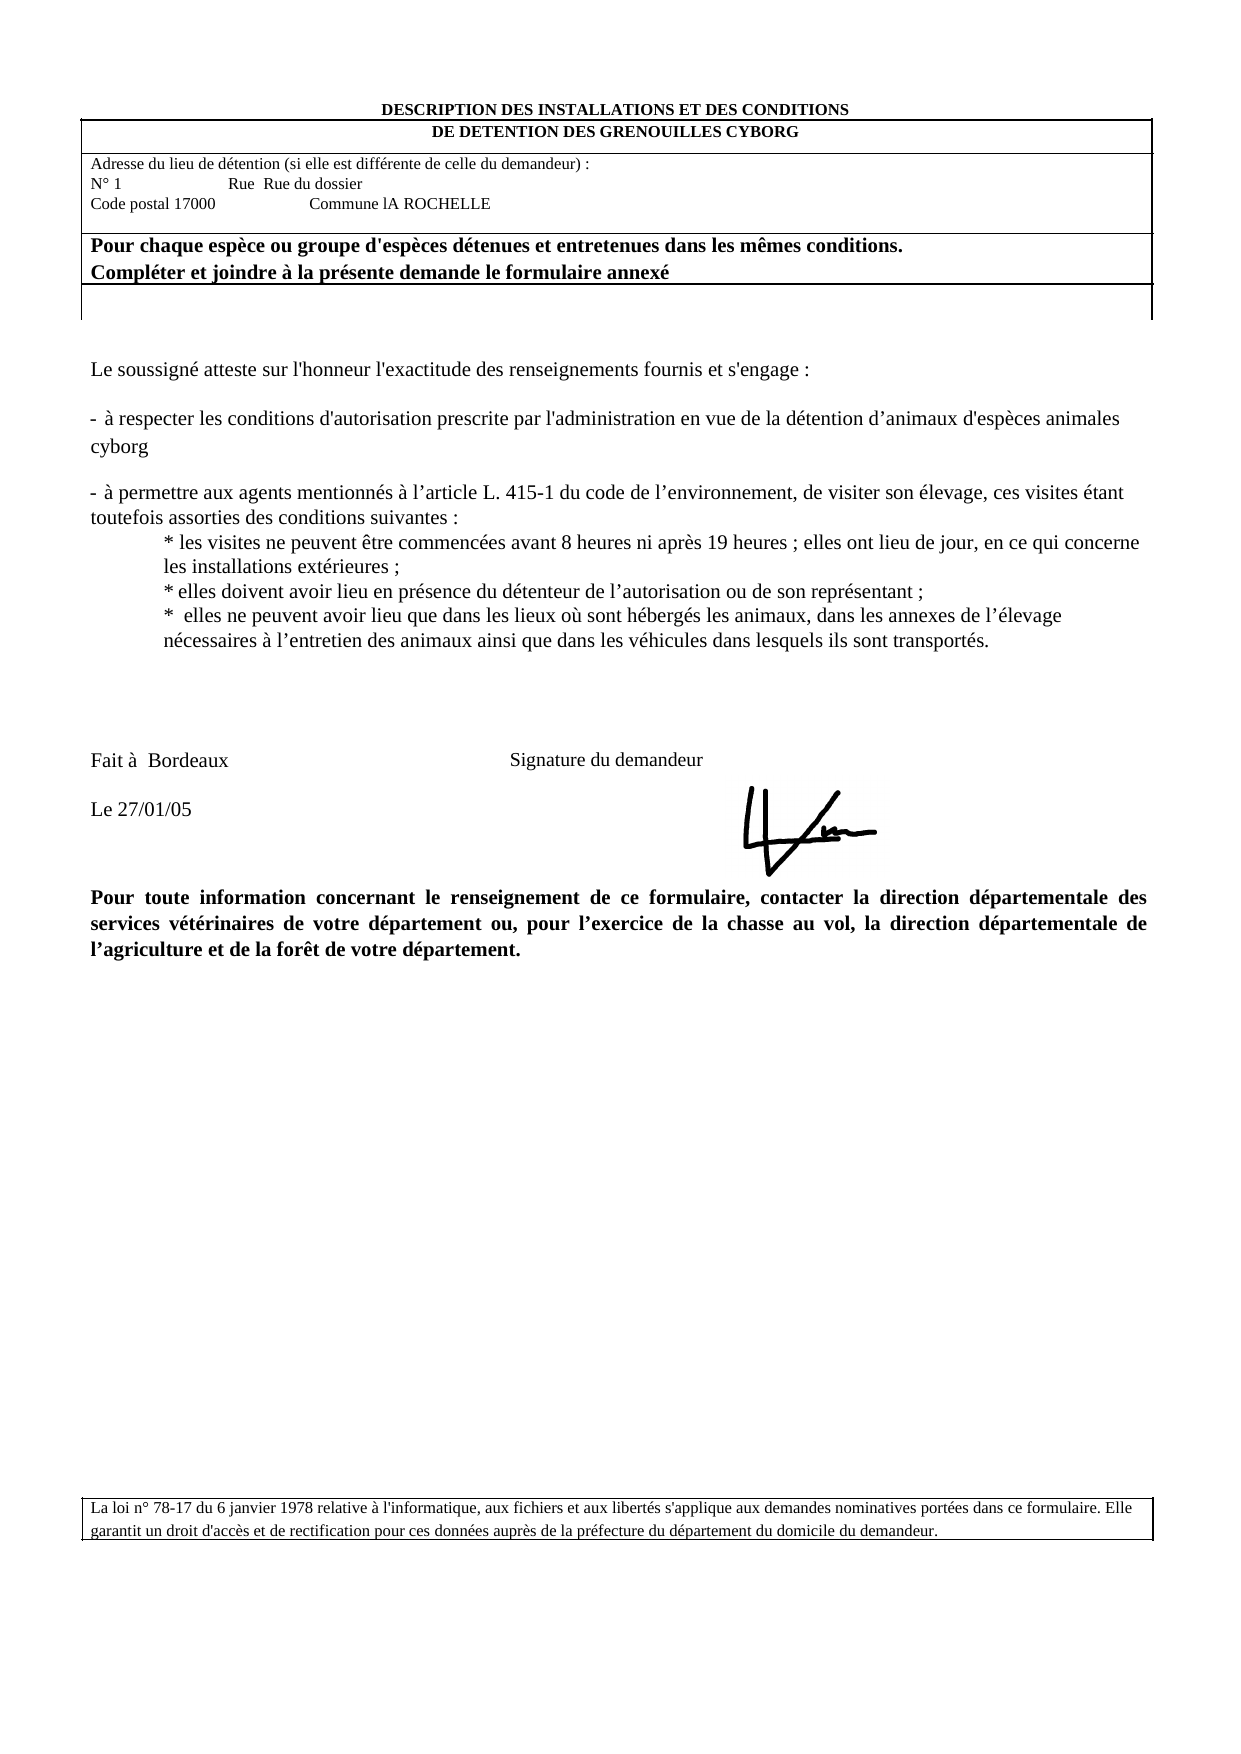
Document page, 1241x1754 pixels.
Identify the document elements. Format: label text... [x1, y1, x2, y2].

list à respecter les conditions d'autorisation prescrite par l'administration en vue de la détention d’animaux d'espèces animales cyborg [89, 406, 1140, 458]
text Signature du demandeur [509, 748, 1148, 771]
text Le 27/01/05 [90, 797, 725, 821]
text Pour chaque espèce ou groupe d'espèces détenues et entretenues dans les mêmes conditions. [90, 234, 1148, 257]
picture [725, 775, 890, 878]
list elles doivent avoir lieu en présence du détenteur de l’autorisation ou de son représentant ; [163, 579, 1148, 603]
text Le soussigné atteste sur l'honneur l'exactitude des renseignements fournis et s'engage : [90, 357, 1148, 381]
text [890, 797, 1148, 821]
text La loi n° 78-17 du 6 janvier 1978 relative à l'informatique, aux fichiers et aux libertés s'applique aux demandes nominatives portées dans ce formulaire. Elle garantit un droit d'accès et de rectification pour ces données auprès de la préfecture du département du domicile du demandeur. [90, 1499, 1140, 1539]
text Adresse du lieu de détention (si elle est différente de celle du demandeur) : [90, 154, 1148, 173]
text N° 1 Rue Rue du dossier [90, 174, 1148, 193]
text Pour toute information concernant le renseignement de ce formulaire, contacter la direction départementale des services vétérinaires de votre département ou, pour l’exercice de la chasse au vol, la direction départementale de l’agriculture et de la forêt de votre département. [90, 885, 1148, 961]
text Code postal 17000 Commune lA ROCHELLE [90, 193, 1148, 213]
text DE DETENTION DES GRENOUILLES CYBORG [89, 122, 1141, 141]
text DESCRIPTION DES INSTALLATIONS ET DES CONDITIONS [89, 100, 1141, 119]
list elles ne peuvent avoir lieu que dans les lieux où sont hébergés les animaux, dans les annexes de l’élevage nécessaires à l’entretien des animaux ainsi que dans les véhicules dans lesquels ils sont transportés. [163, 603, 1140, 652]
text Compléter et joindre à la présente demande le formulaire annexé [90, 260, 1148, 283]
list à permettre aux agents mentionnés à l’article L. 415-1 du code de l’environnement, de visiter son élevage, ces visites étant toutefois assorties des conditions suivantes : [89, 479, 1140, 529]
text Fait à Bordeaux [90, 748, 466, 772]
list les visites ne peuvent être commencées avant 8 heures ni après 19 heures ; elles ont lieu de jour, en ce qui concerne les installations extérieures ; [163, 530, 1140, 578]
